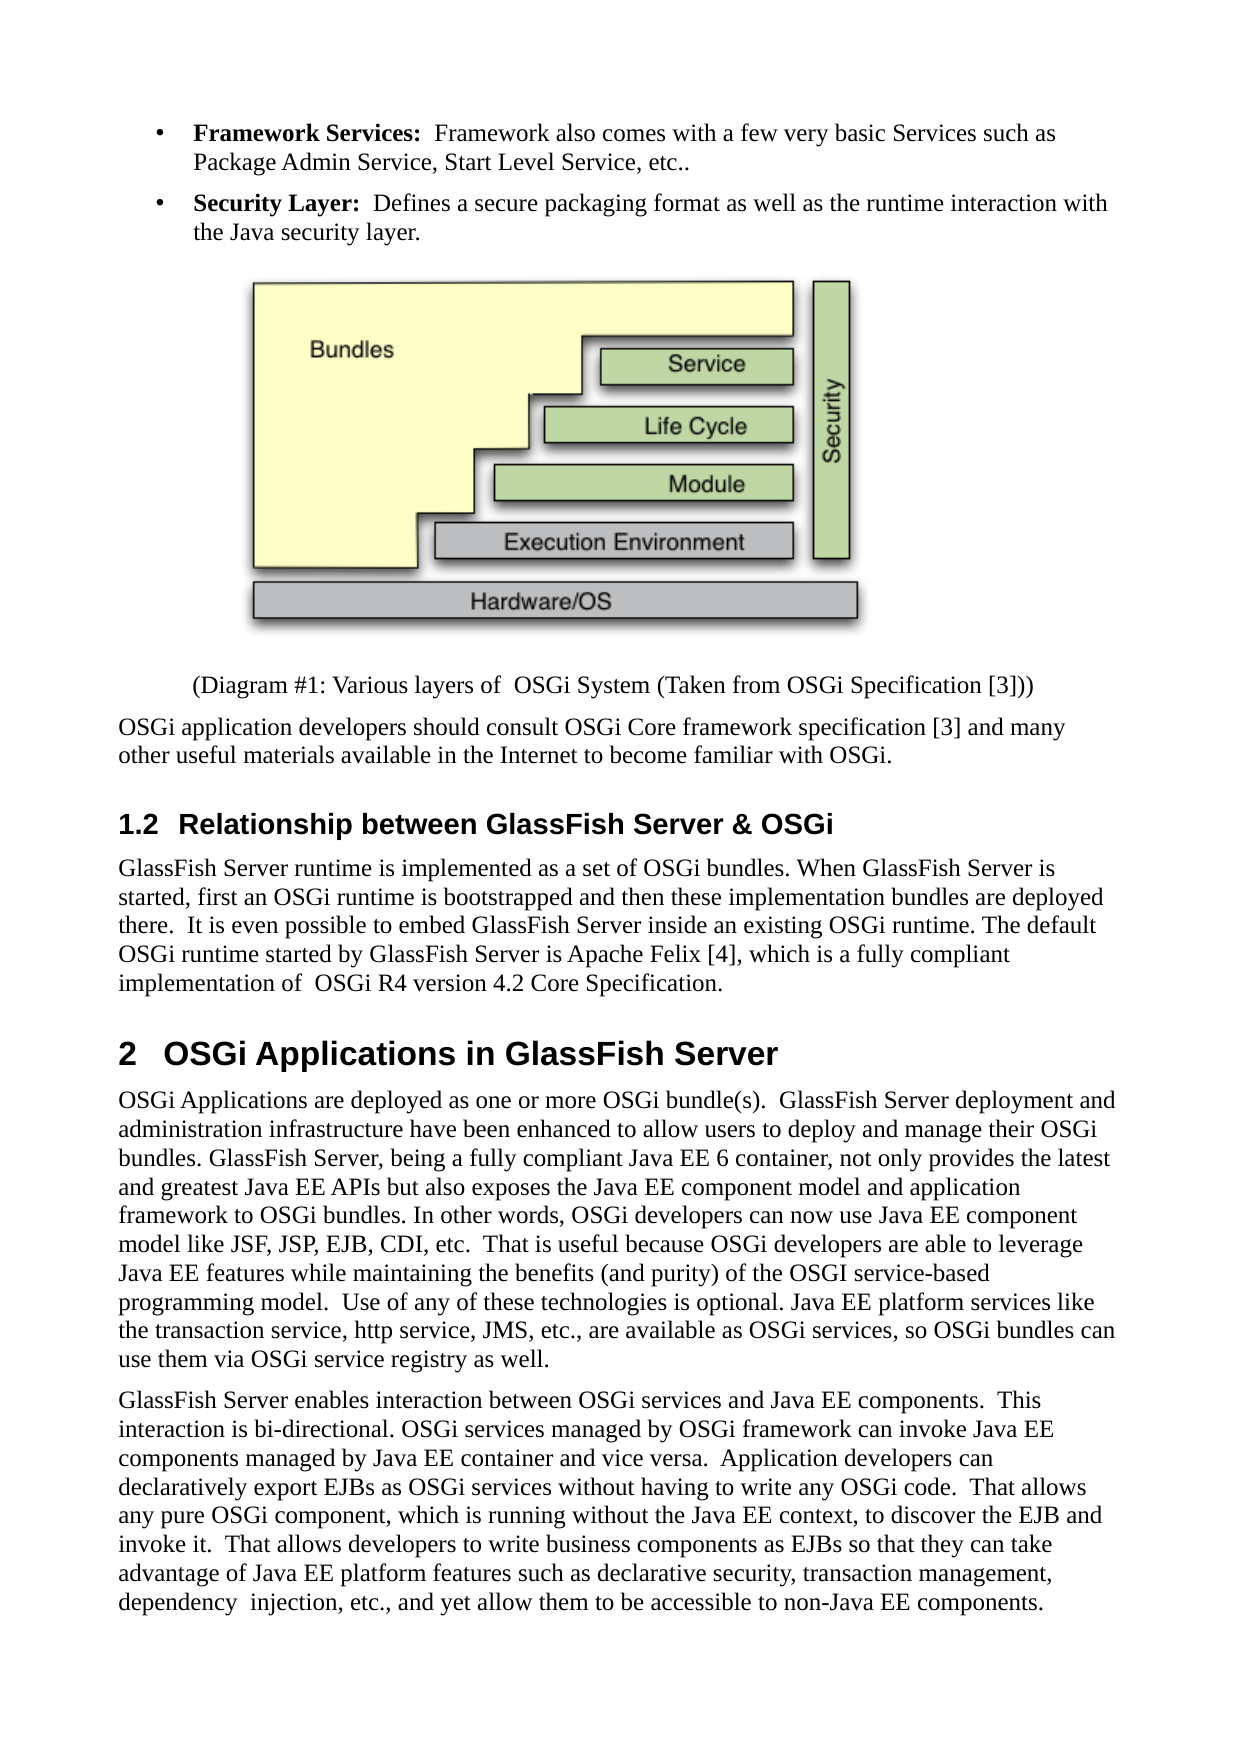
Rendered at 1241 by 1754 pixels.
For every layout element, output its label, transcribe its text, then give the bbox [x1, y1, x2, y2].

list Framework Services: Framework also comes with a few very basic Services such as Package Admin Service, Start Level Service, etc.. [156, 118, 1122, 176]
text GlassFish Server runtime is implemented as a set of OSGi bundles. When GlassFish Server is started, first an OSGi runtime is bootstrapped and then these implementation bundles are deployed there. It is even possible to embed GlassFish Server inside an existing OSGi runtime. The default OSGi runtime started by GlassFish Server is Apache Felix [4], which is a fully compliant implementation of OSGi R4 version 4.2 Core Specification. [118, 853, 1122, 997]
text OSGi application developers should consult OSGi Core framework specification [3] and many other useful materials available in the Internet to become familiar with OSGi. [118, 712, 1122, 769]
picture [236, 270, 874, 641]
text OSGi Applications are deployed as one or more OSGi bundle(s). GlassFish Server deployment and administration infrastructure have been enhanced to allow users to deploy and manage their OSGi bundles. GlassFish Server, being a fully compliant Java EE 6 container, not only provides the latest and greatest Java EE APIs but also exposes the Java EE component model and application framework to OSGi bundles. In other words, OSGi developers can now use Java EE component model like JSF, JSP, EJB, CDI, etc. That is useful because OSGi developers are able to leverage Java EE features while maintaining the benefits (and purity) of the OSGI service-based programming model. Use of any of these technologies is optional. Java EE platform services like the transaction service, http service, JMS, etc., are available as OSGi services, so OSGi bundles can use them via OSGi service registry as well. [118, 1085, 1122, 1373]
text (Diagram #1: Various layers of OSGi System (Taken from OSGi Specification [3])) [118, 671, 1122, 699]
list Security Layer: Defines a secure packaging format as well as the runtime interaction with the Java security layer. [156, 188, 1122, 246]
subtitle Relationship between GlassFish Server & OSGi [118, 807, 1122, 840]
text GlassFish Server enables interaction between OSGi services and Java EE components. This interaction is bi-directional. OSGi services managed by OSGi framework can invoke Java EE components managed by Java EE container and vice versa. Application developers can declaratively export EJBs as OSGi services without having to write any OSGi code. That allows any pure OSGi component, which is running without the Java EE context, to discover the EJB and invoke it. That allows developers to write business components as EJBs so that they can take advantage of Java EE platform features such as declarative security, transaction management, dependency injection, etc., and yet allow them to be accessible to non-Java EE components. [118, 1385, 1122, 1615]
subtitle OSGi Applications in GlassFish Server [118, 1034, 1122, 1073]
